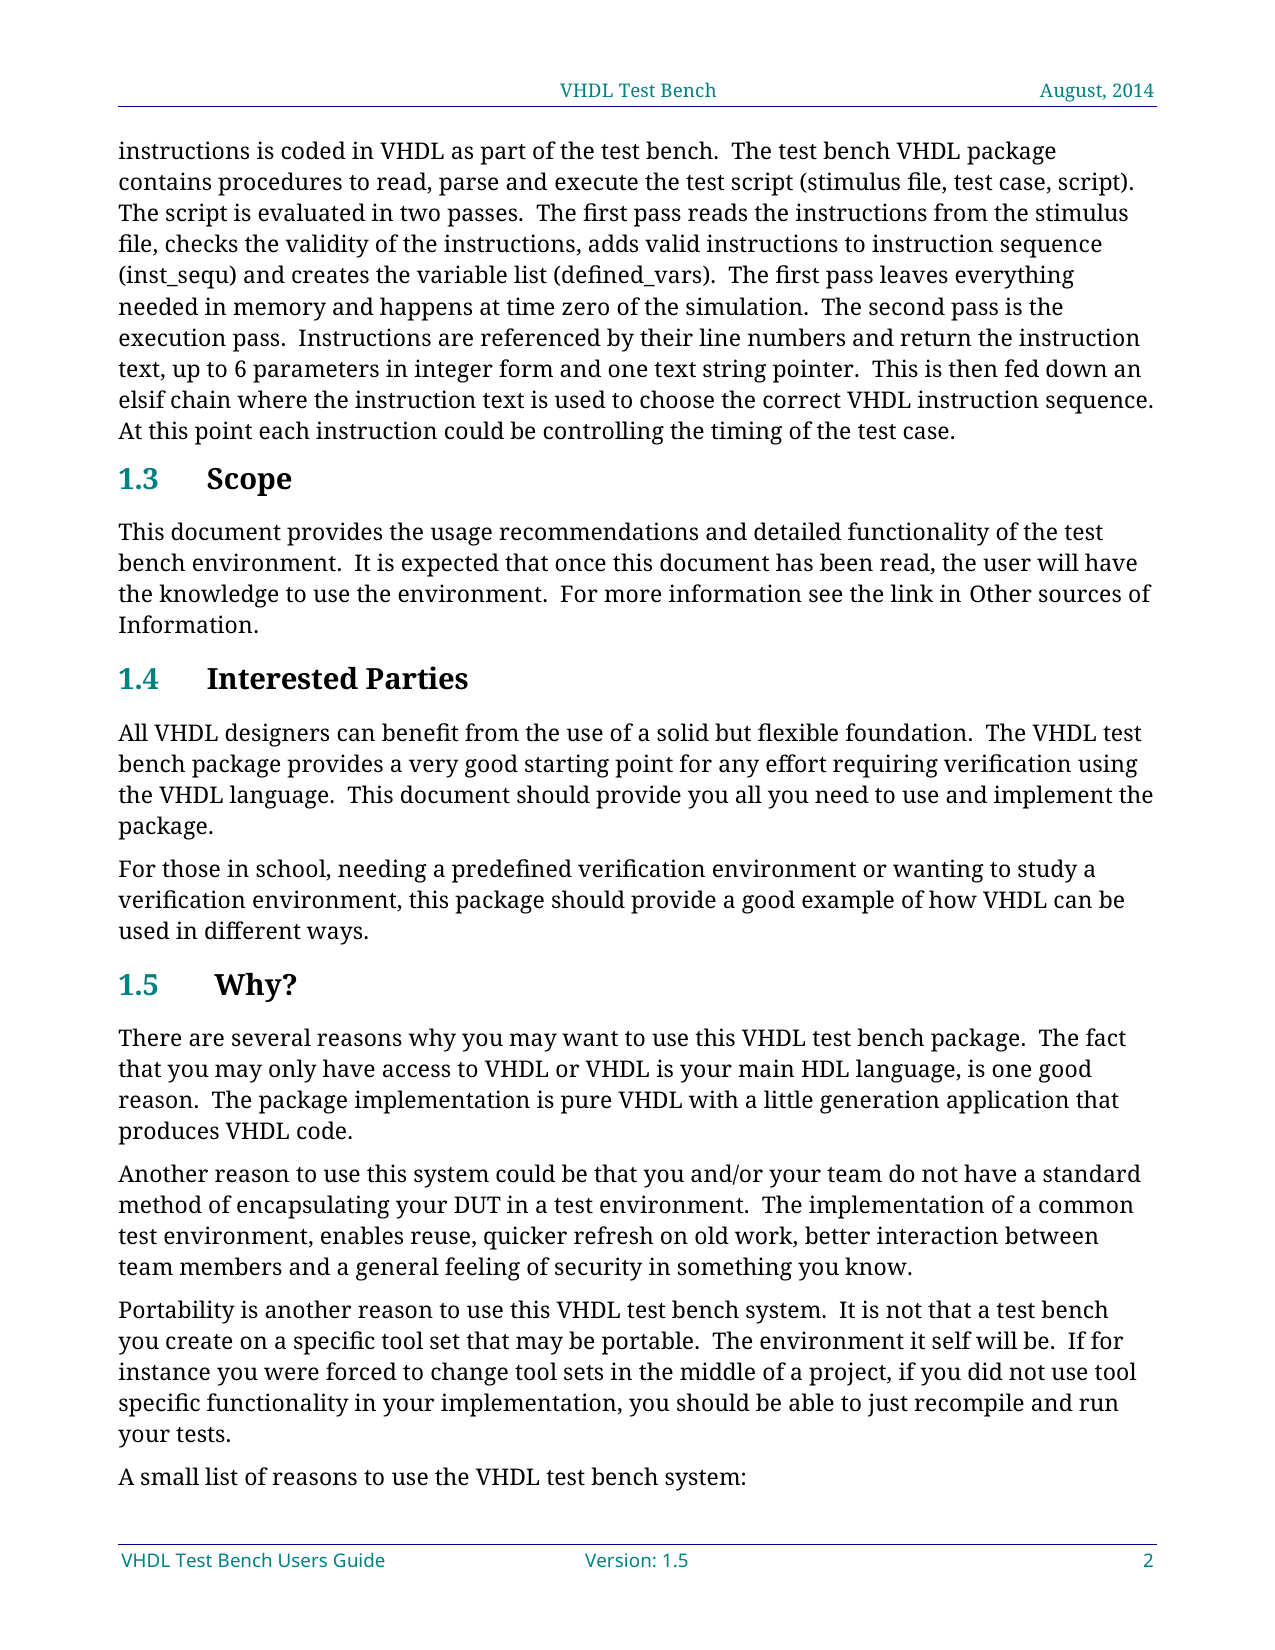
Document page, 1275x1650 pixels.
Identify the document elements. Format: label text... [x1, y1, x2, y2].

text For those in school, needing a predefined verification environment or wanting to study a verification environment, this package should provide a good example of how VHDL can be used in different ways. [118, 853, 1157, 946]
subtitle Interested Parties [118, 659, 1157, 698]
text This document provides the usage recommendations and detailed functionality of the test bench environment. It is expected that once this document has been read, the user will have the knowledge to use the environment. For more information see the link in Other sources of Information. [118, 516, 1157, 640]
text Portability is another reason to use this VHDL test bench system. It is not that a test bench you create on a specific tool set that may be portable. The environment it self will be. If for instance you were forced to change tool sets in the middle of a project, if you did not use tool specific functionality in your implementation, you should be able to just recompile and run your tests. [118, 1294, 1157, 1449]
text A small list of reasons to use the VHDL test bench system: [118, 1461, 1157, 1492]
text There are several reasons why you may want to use this VHDL test bench package. The fact that you may only have access to VHDL or VHDL is your main HDL language, is one good reason. The package implementation is pure VHDL with a little generation application that produces VHDL code. [118, 1022, 1157, 1146]
subtitle Scope [118, 458, 1157, 498]
text Another reason to use this system could be that you and/or your team do not have a standard method of encapsulating your DUT in a test environment. The implementation of a common test environment, enables reuse, quicker refresh on old work, better interaction between team members and a general feeling of security in something you know. [118, 1158, 1157, 1282]
text instructions is coded in VHDL as part of the test bench. The test bench VHDL package contains procedures to read, parse and execute the test script (stimulus file, test case, script). The script is evaluated in two passes. The first pass reads the instructions from the stimulus file, checks the validity of the instructions, adds valid instructions to instruction sequence (inst_sequ) and creates the variable list (defined_vars). The first pass leaves everything needed in memory and happens at time zero of the simulation. The second pass is the execution pass. Instructions are referenced by their line numbers and return the instruction text, up to 6 parameters in integer form and one text string pointer. This is then fed down an elsif chain where the instruction text is used to choose the correct VHDL instruction sequence. At this point each instruction could be controlling the timing of the test case. [118, 135, 1157, 446]
text All VHDL designers can benefit from the use of a solid but flexible foundation. The VHDL test bench package provides a very good starting point for any effort requiring verification using the VHDL language. This document should provide you all you need to use and implement the package. [118, 717, 1157, 841]
subtitle Why? [118, 964, 1157, 1004]
